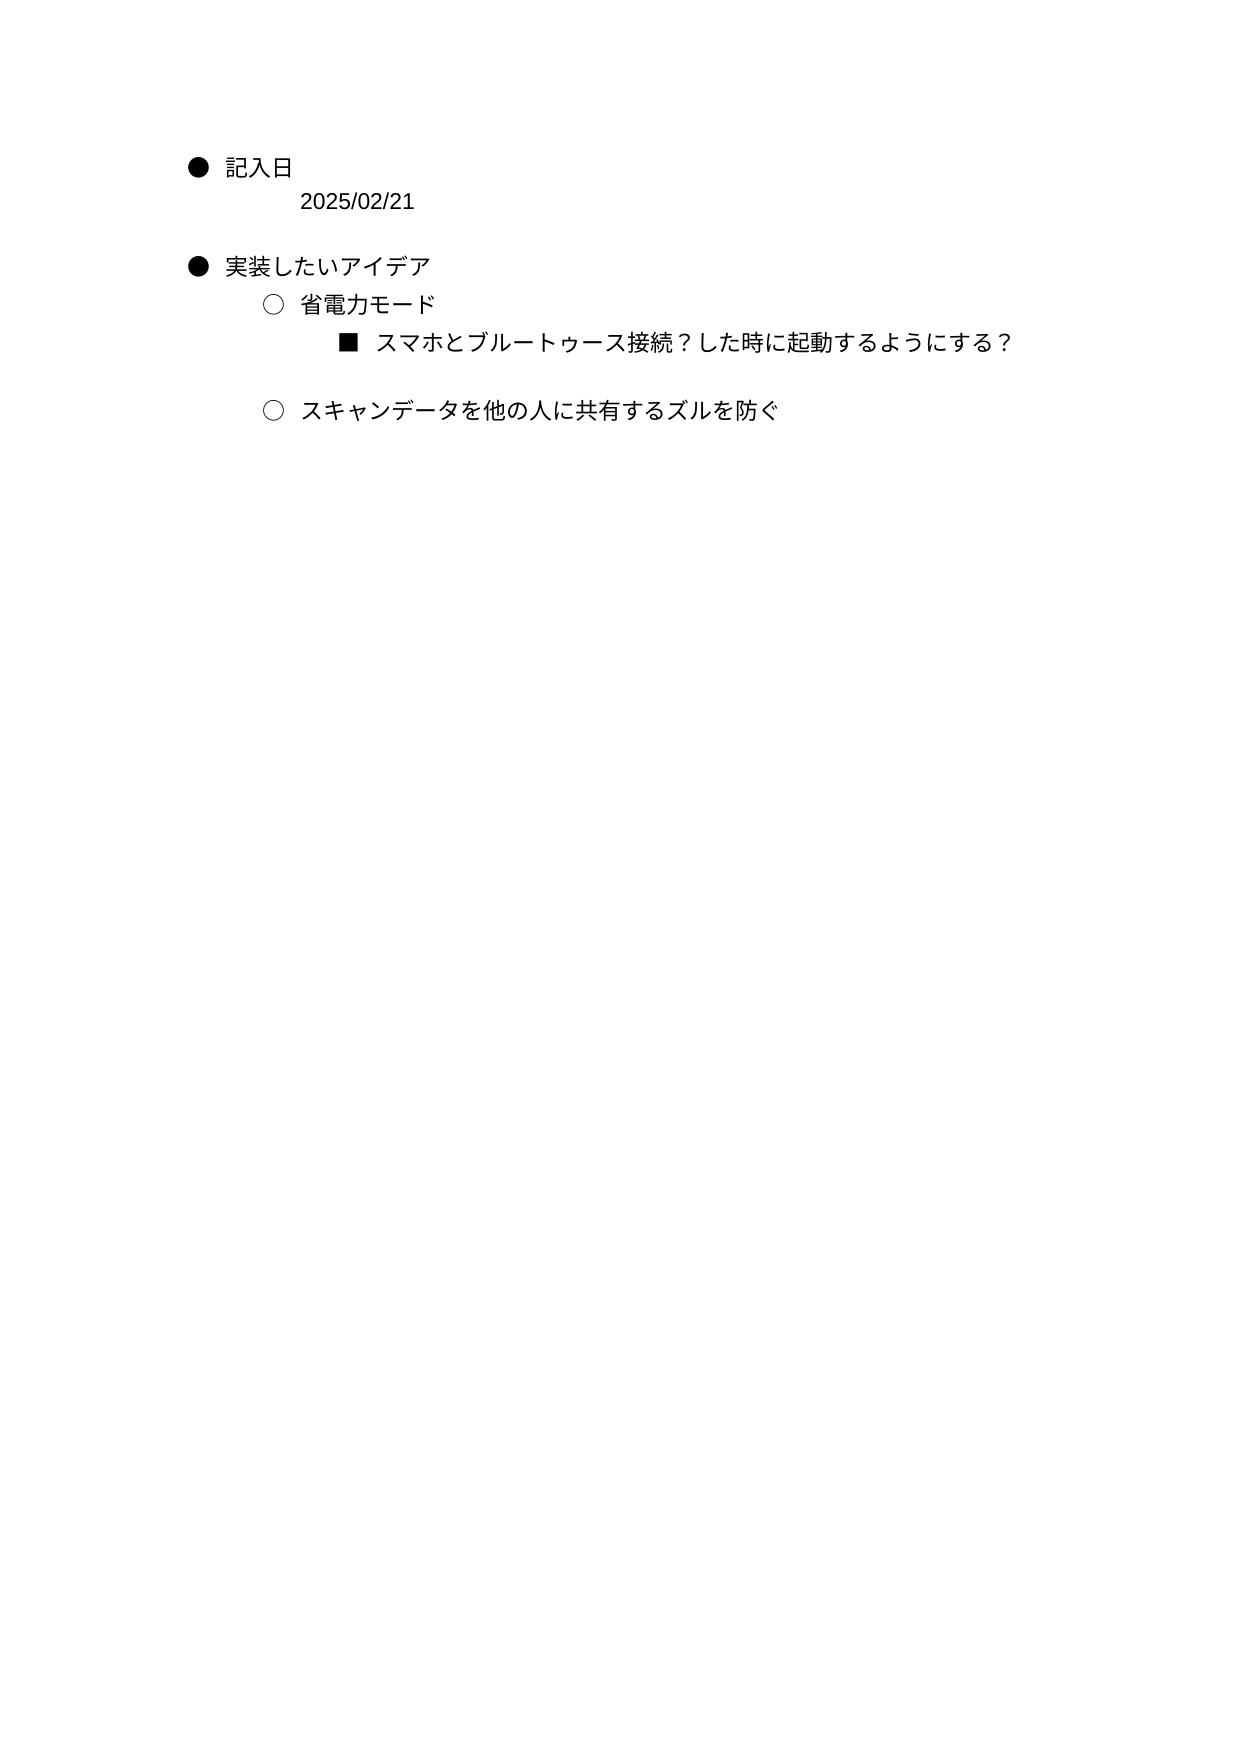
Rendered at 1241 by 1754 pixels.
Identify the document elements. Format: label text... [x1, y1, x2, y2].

list スキャンデータを他の人に共有するズルを防ぐ [262, 393, 1090, 426]
list スマホとブルートゥース接続？した時に起動するようにする？ [337, 325, 1090, 358]
list 記入日 [187, 150, 1090, 183]
list 実装したいアイデア [187, 248, 1090, 282]
text 2025/02/21 [300, 188, 1090, 214]
list 省電力モード [262, 287, 1090, 320]
